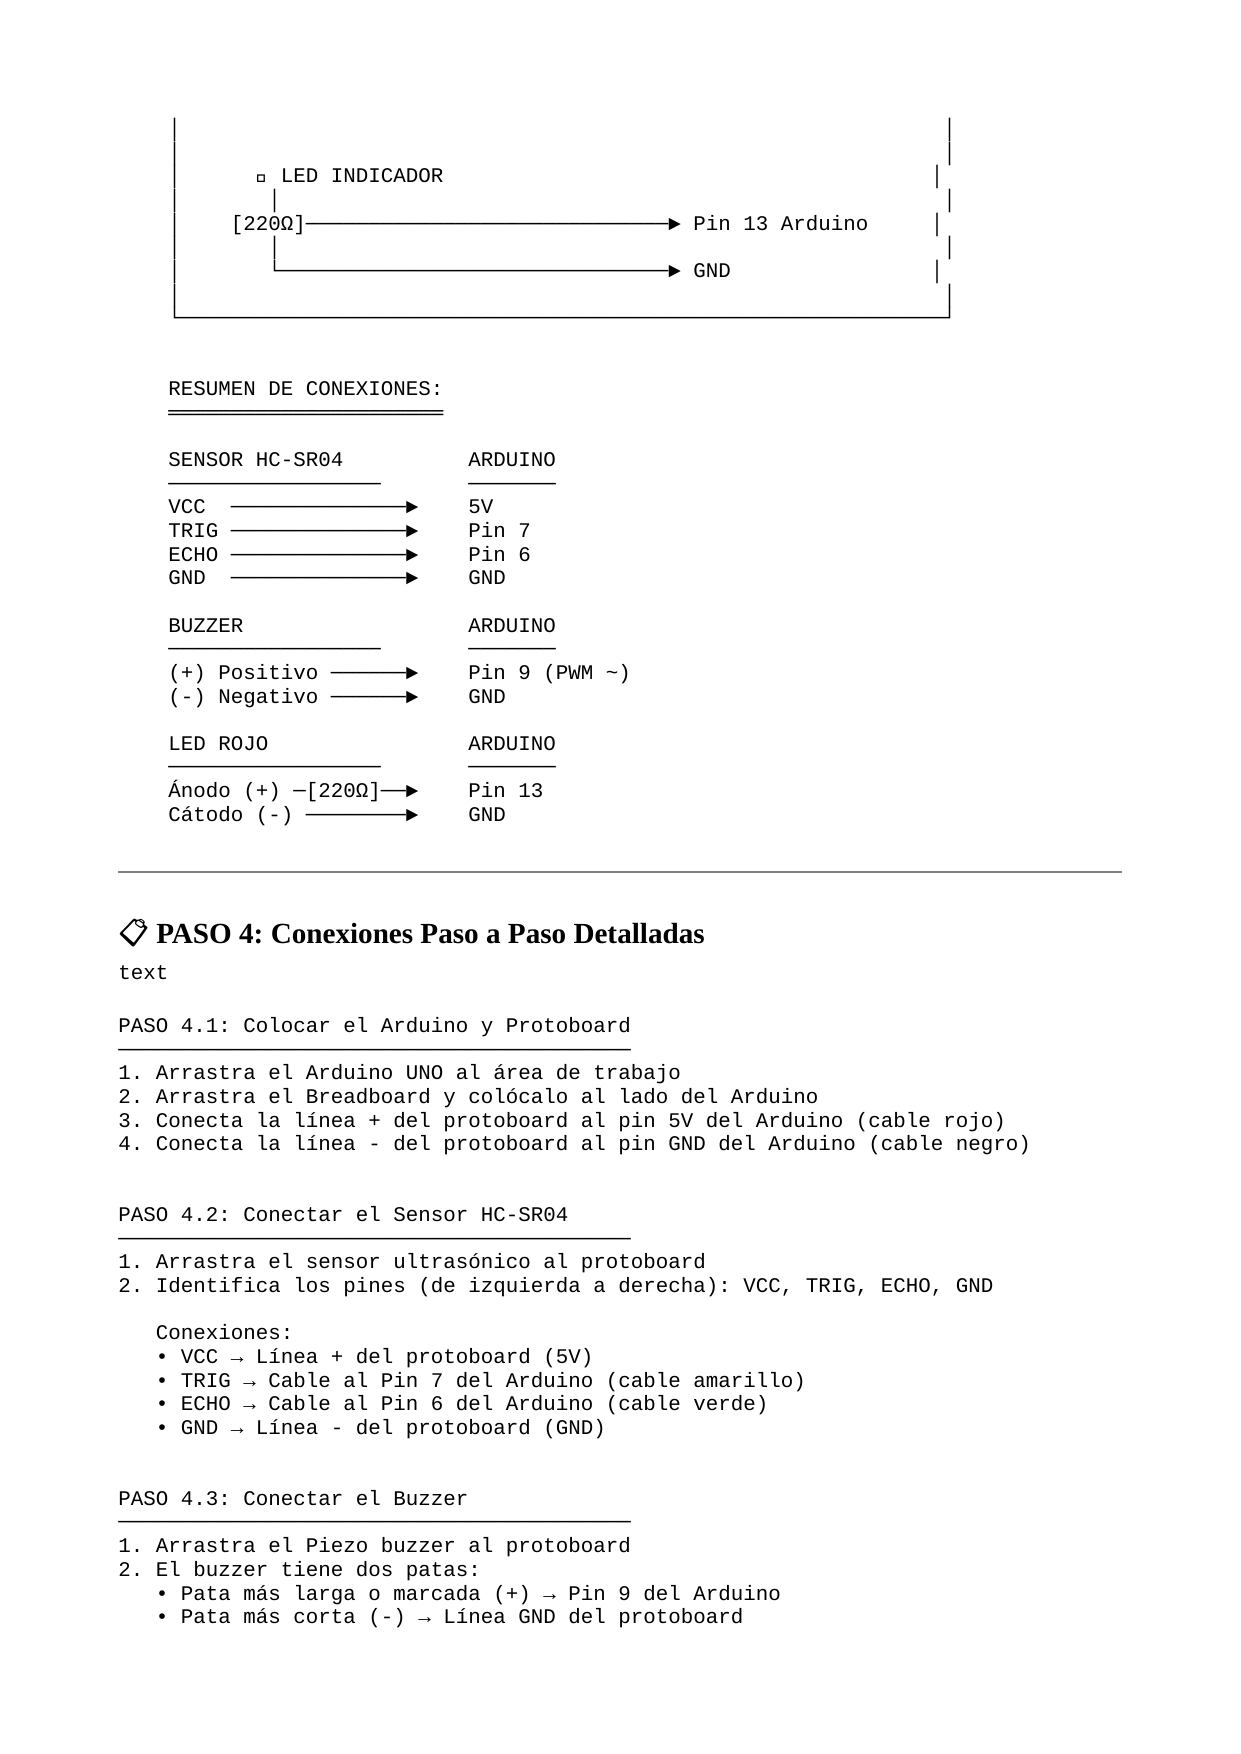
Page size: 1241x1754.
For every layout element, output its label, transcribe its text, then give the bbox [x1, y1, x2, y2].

text PASO 4.2: Conectar el Sensor HC-SR04 [118, 1204, 1122, 1228]
text • VCC → Línea + del protoboard (5V) [118, 1346, 1122, 1370]
text BUZZER ARDUINO [118, 615, 1122, 638]
text ══════════════════════ [118, 402, 1122, 426]
text │ │ │ [118, 189, 1122, 213]
text • GND → Línea - del protoboard (GND) [118, 1417, 1122, 1441]
text │ │ [118, 118, 1122, 142]
text 2. El buzzer tiene dos patas: [118, 1559, 1122, 1582]
text │ └───────────────────────────────► GND │ [118, 260, 1122, 284]
text │ 🔴 LED INDICADOR │ [118, 165, 1122, 189]
text LED ROJO ARDUINO [118, 733, 1122, 757]
text ───────────────────────────────────────── [118, 1228, 1122, 1251]
text 1. Arrastra el sensor ultrasónico al protoboard [118, 1251, 1122, 1275]
text • ECHO → Cable al Pin 6 del Arduino (cable verde) [118, 1393, 1122, 1417]
text │ │ [118, 142, 174, 165]
text Ánodo (+) ─[220Ω]──► Pin 13 [118, 780, 1122, 804]
text │ [220Ω]─────────────────────────────► Pin 13 Arduino │ [175, 213, 936, 236]
text GND ──────────────► GND [118, 567, 1122, 591]
text 1. Arrastra el Piezo buzzer al protoboard [118, 1535, 1122, 1559]
text │ │ [118, 284, 174, 307]
text ───────────────────────────────────────── [118, 1512, 1122, 1535]
text (+) Positivo ──────► Pin 9 (PWM ~) [118, 662, 1122, 686]
subtitle 📋 PASO 4: Conexiones Paso a Paso Detalladas [118, 916, 1122, 949]
text │ │ │ [118, 236, 1122, 260]
text TRIG ──────────────► Pin 7 [118, 520, 1122, 544]
text ───────────────────────────────────────── [118, 1039, 1122, 1062]
text └─────────────────────────────────────────────────────────────┘ [118, 307, 1122, 331]
text VCC ──────────────► 5V [118, 496, 1122, 520]
text 4. Conecta la línea - del protoboard al pin GND del Arduino (cable negro) [118, 1133, 1122, 1157]
text 2. Arrastra el Breadboard y colócalo al lado del Arduino [118, 1086, 1122, 1109]
text • Pata más corta (-) → Línea GND del protoboard [118, 1606, 1122, 1630]
text 1. Arrastra el Arduino UNO al área de trabajo [118, 1062, 1122, 1086]
text (-) Negativo ──────► GND [118, 686, 1122, 709]
text │ │ [175, 284, 949, 307]
text │ │ [950, 284, 1122, 307]
text ECHO ──────────────► Pin 6 [118, 544, 1122, 567]
text │ │ [175, 142, 949, 165]
text Conexiones: [118, 1322, 1122, 1346]
text Cátodo (-) ────────► GND [118, 804, 1122, 827]
text PASO 4.3: Conectar el Buzzer [118, 1488, 1122, 1512]
text │ │ [950, 142, 1122, 165]
text ───────────────── ─────── [118, 638, 1122, 662]
text • Pata más larga o marcada (+) → Pin 9 del Arduino [118, 1582, 1122, 1606]
text ───────────────── ─────── [118, 473, 1122, 496]
text │ [220Ω]─────────────────────────────► Pin 13 Arduino │ [118, 213, 174, 236]
text • TRIG → Cable al Pin 7 del Arduino (cable amarillo) [118, 1370, 1122, 1393]
text │ [220Ω]─────────────────────────────► Pin 13 Arduino │ [937, 213, 1122, 236]
text SENSOR HC-SR04 ARDUINO [118, 449, 1122, 473]
text text [118, 962, 1122, 986]
text ───────────────── ─────── [118, 757, 1122, 780]
text 3. Conecta la línea + del protoboard al pin 5V del Arduino (cable rojo) [118, 1109, 1122, 1133]
text RESUMEN DE CONEXIONES: [118, 378, 1122, 402]
text 2. Identifica los pines (de izquierda a derecha): VCC, TRIG, ECHO, GND [118, 1275, 1122, 1299]
text PASO 4.1: Colocar el Arduino y Protoboard [118, 1015, 1122, 1039]
